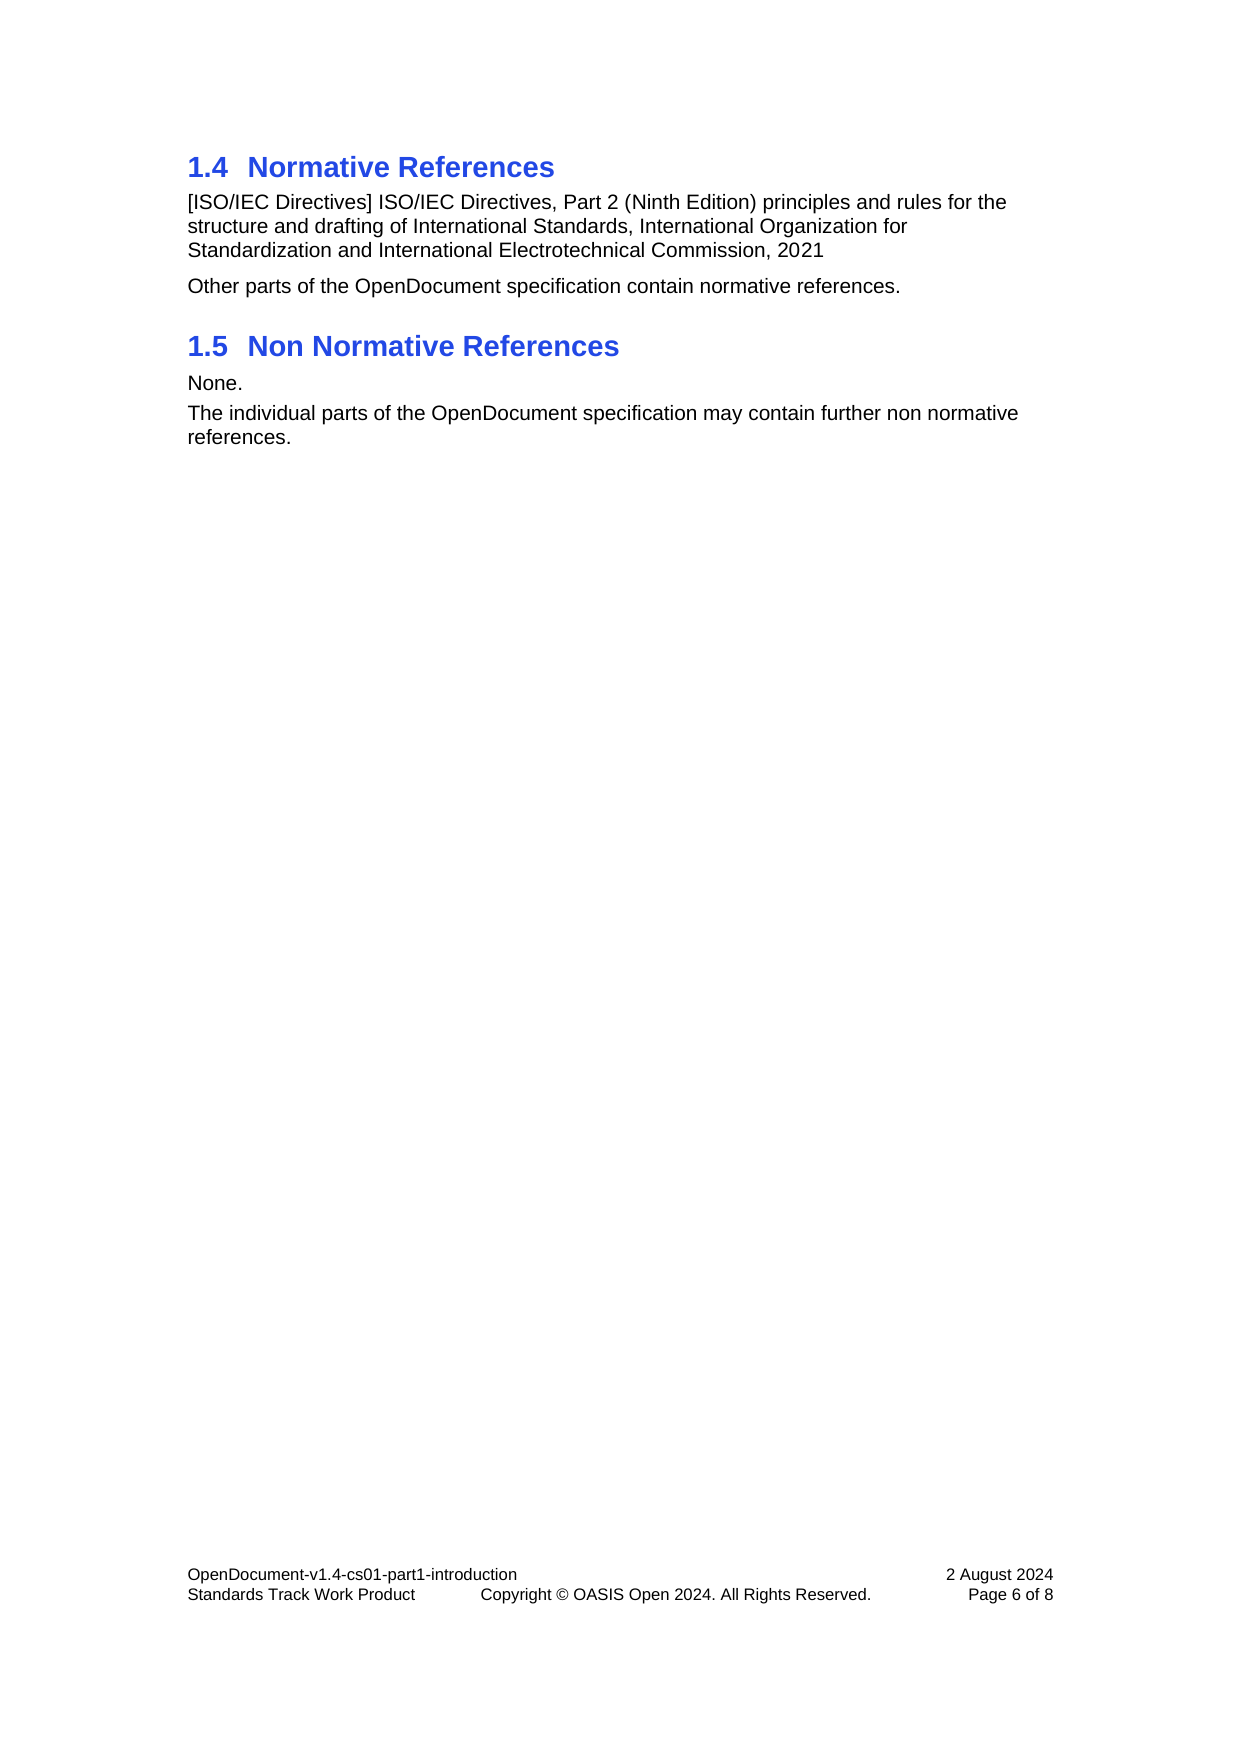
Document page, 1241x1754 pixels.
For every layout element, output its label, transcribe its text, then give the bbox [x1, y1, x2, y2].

subtitle Normative References [187, 150, 1053, 183]
subtitle Non Normative References [187, 328, 1053, 362]
text Other parts of the OpenDocument specification contain normative references. [187, 273, 1053, 297]
text None. [187, 371, 1053, 395]
text The individual parts of the OpenDocument specification may contain further non normative references. [187, 401, 1053, 449]
text [ISO/IEC Directives] ISO/IEC Directives, Part 2 (Ninth Edition) principles and rules for the structure and drafting of International Standards, International Organization for Standardization and International Electrotechnical Commission, 2021 [187, 189, 1053, 261]
